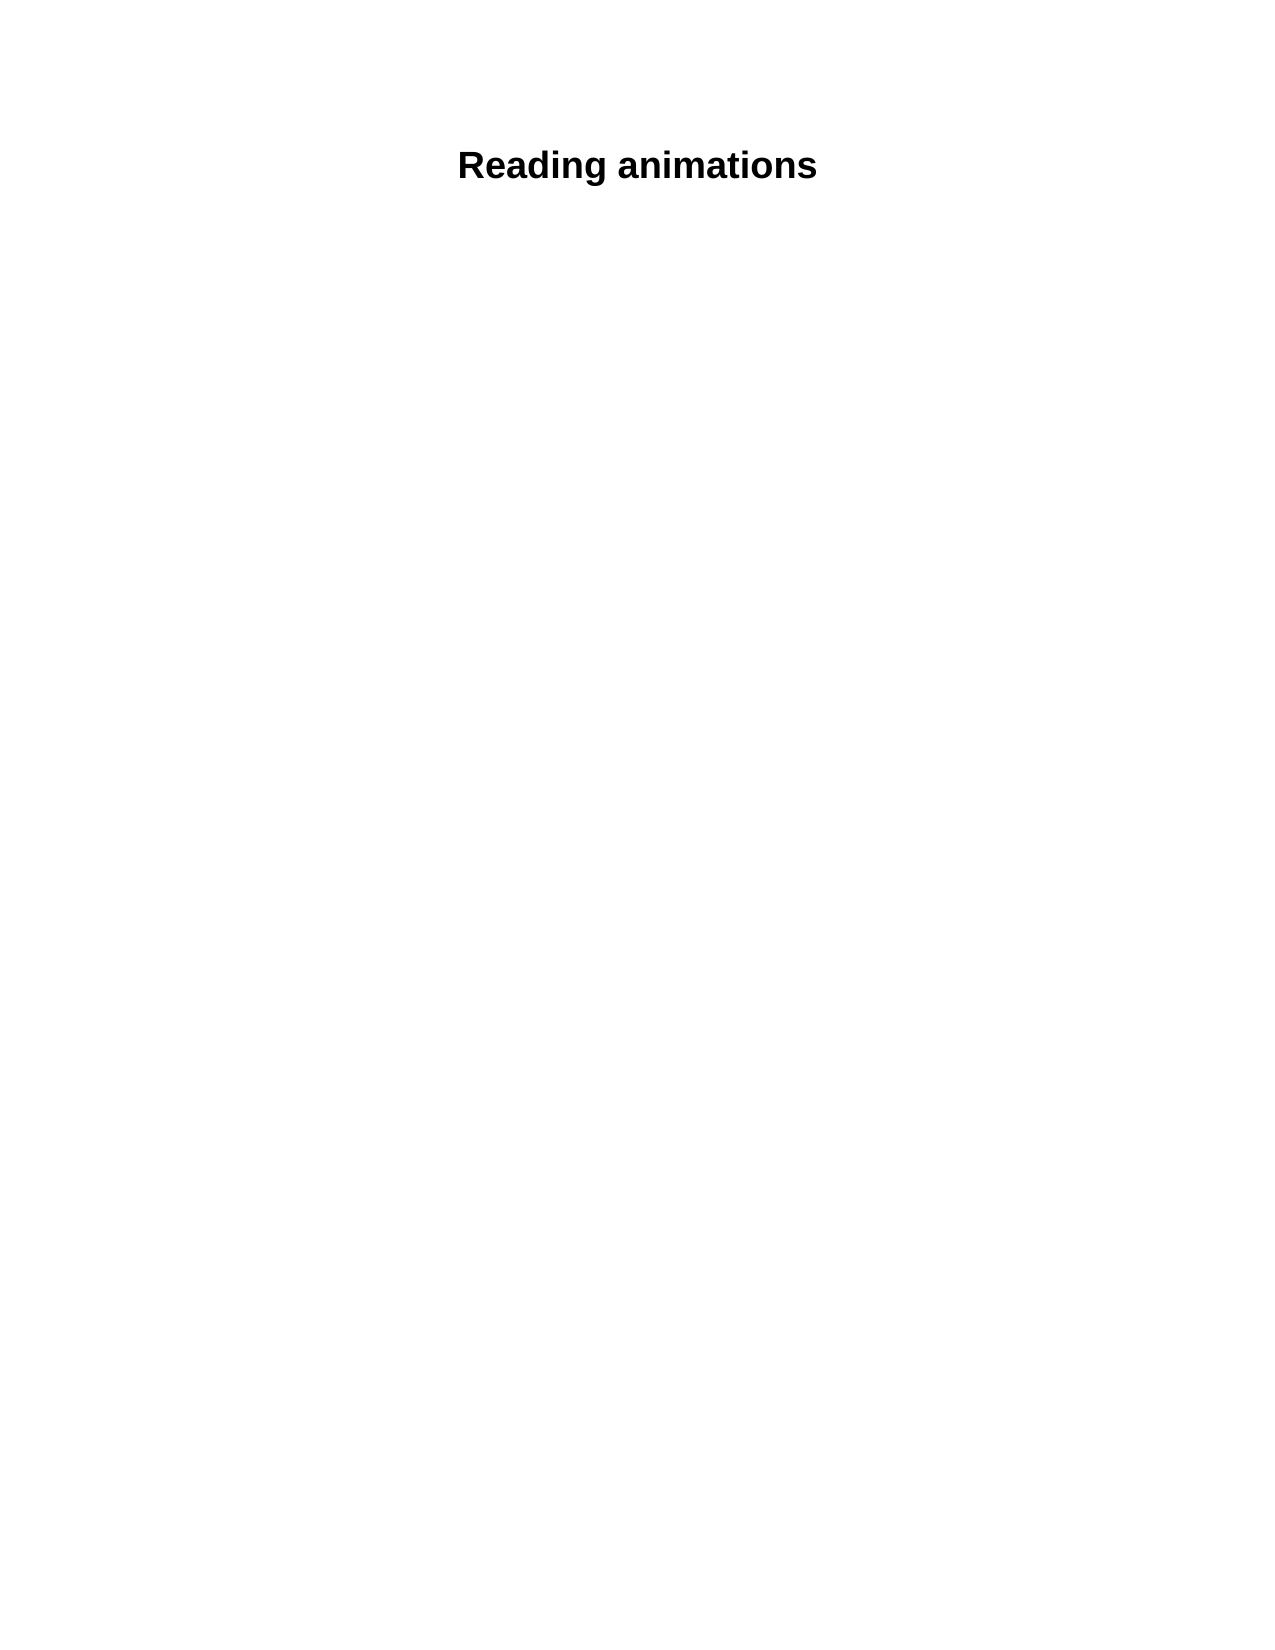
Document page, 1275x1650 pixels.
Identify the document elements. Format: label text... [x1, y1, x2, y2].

subtitle Reading animations [118, 143, 1157, 187]
